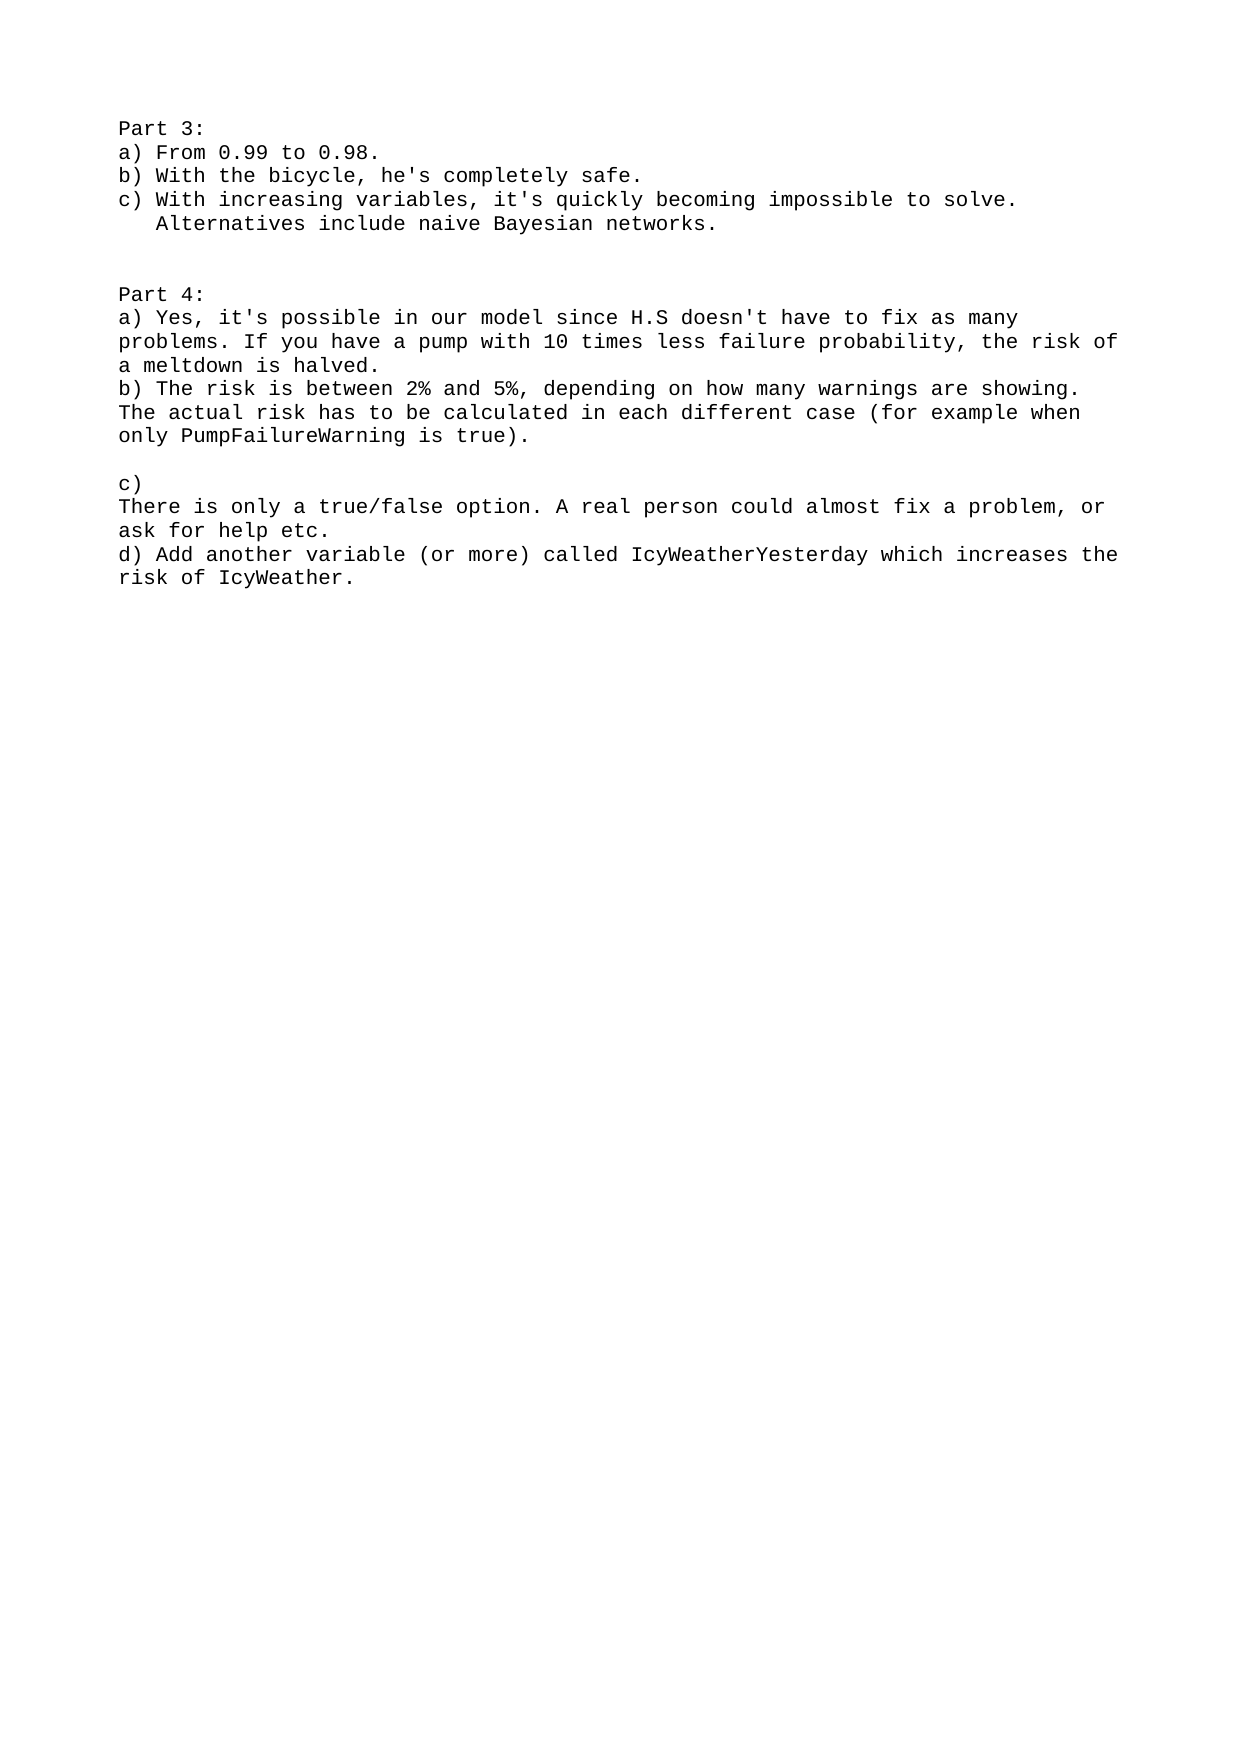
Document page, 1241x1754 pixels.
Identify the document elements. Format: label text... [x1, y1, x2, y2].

text a) Yes, it's possible in our model since H.S doesn't have to fix as many problems. If you have a pump with 10 times less failure probability, the risk of a meltdown is halved. [118, 307, 1122, 378]
text Part 3: [118, 118, 1122, 142]
text Part 4: [118, 284, 1122, 307]
text There is only a true/false option. A real person could almost fix a problem, or ask for help etc. [118, 496, 1122, 544]
text c) With increasing variables, it's quickly becoming impossible to solve. [118, 189, 1122, 213]
text a) From 0.99 to 0.98. [118, 142, 1122, 165]
text b) The risk is between 2% and 5%, depending on how many warnings are showing. The actual risk has to be calculated in each different case (for example when only PumpFailureWarning is true). [118, 378, 1122, 449]
text Alternatives include naive Bayesian networks. [118, 213, 1122, 236]
text d) Add another variable (or more) called IcyWeatherYesterday which increases the risk of IcyWeather. [118, 544, 1122, 591]
text b) With the bicycle, he's completely safe. [118, 165, 1122, 189]
text c) [118, 473, 1122, 496]
